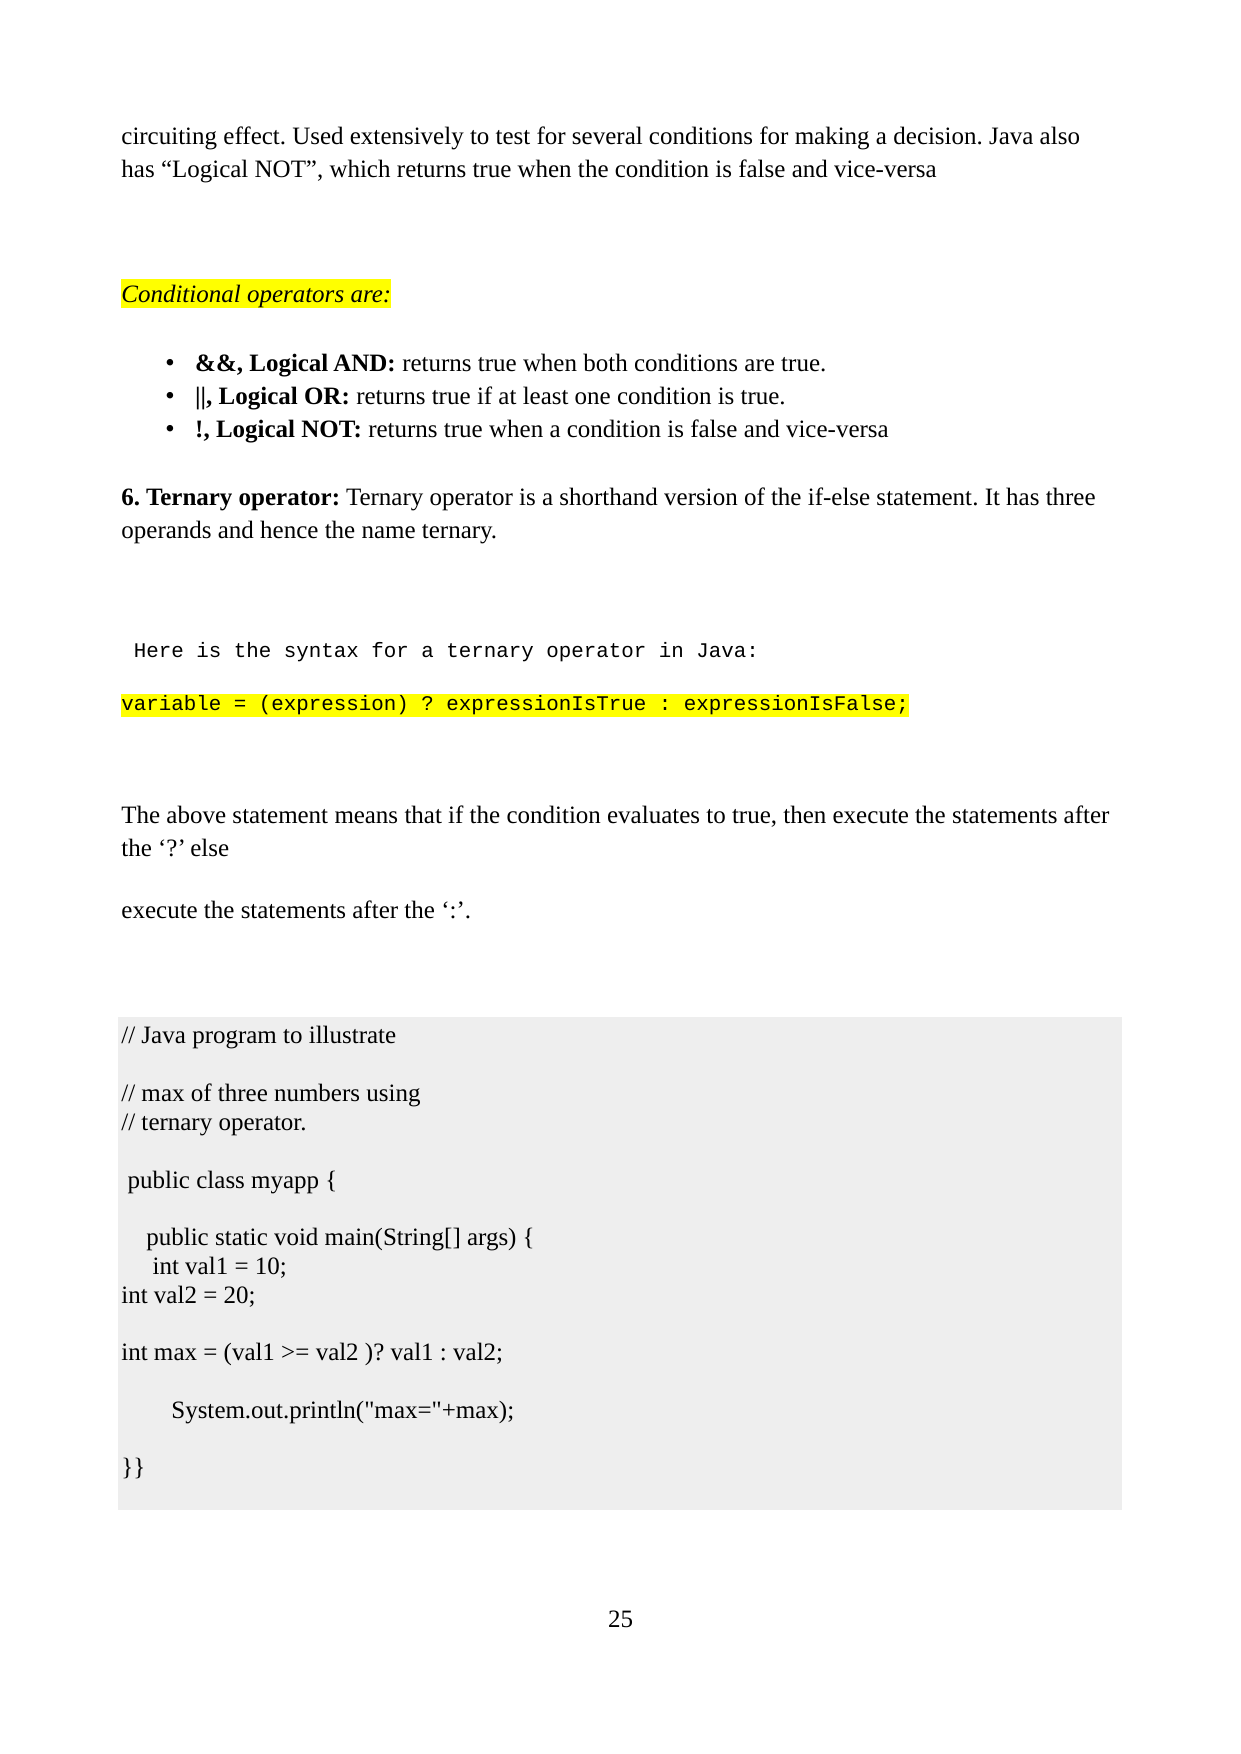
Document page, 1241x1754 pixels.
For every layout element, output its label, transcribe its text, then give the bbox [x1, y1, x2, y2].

text int max = (val1 >= val2 )? val1 : val2; [118, 1337, 1122, 1366]
text Conditional operators are: [118, 276, 1122, 311]
text // max of three numbers using [118, 1075, 1122, 1107]
text public class myapp { [118, 1165, 1122, 1193]
text The above statement means that if the condition evaluates to true, then execute the statements after the ‘?’ else [118, 797, 1122, 861]
text // Java program to illustrate [118, 1017, 1122, 1049]
list !, Logical NOT: returns true when a condition is false and vice-versa [162, 411, 1122, 446]
text int val1 = 10; [118, 1251, 1122, 1280]
text System.out.println("max="+max); [118, 1395, 1122, 1423]
text execute the statements after the ‘:’. [118, 892, 1122, 924]
list ||, Logical OR: returns true if at least one condition is true. [162, 378, 1122, 409]
text 6. Ternary operator: Ternary operator is a shorthand version of the if-else statement. It has three operands and hence the name ternary. [118, 479, 1122, 544]
text int val2 = 20; [118, 1280, 1122, 1308]
text variable = (expression) ? expressionIsTrue : expressionIsFalse; [118, 690, 1122, 717]
list &&, Logical AND: returns true when both conditions are true. [162, 345, 1122, 376]
text }} [118, 1452, 1122, 1481]
text Here is the syntax for a ternary operator in Java: [118, 637, 1122, 664]
text circuiting effect. Used extensively to test for several conditions for making a decision. Java also has “Logical NOT”, which returns true when the condition is false and vice-versa [118, 118, 1122, 183]
text public static void main(String[] args) { [118, 1222, 1122, 1251]
text // ternary operator. [118, 1107, 1122, 1136]
